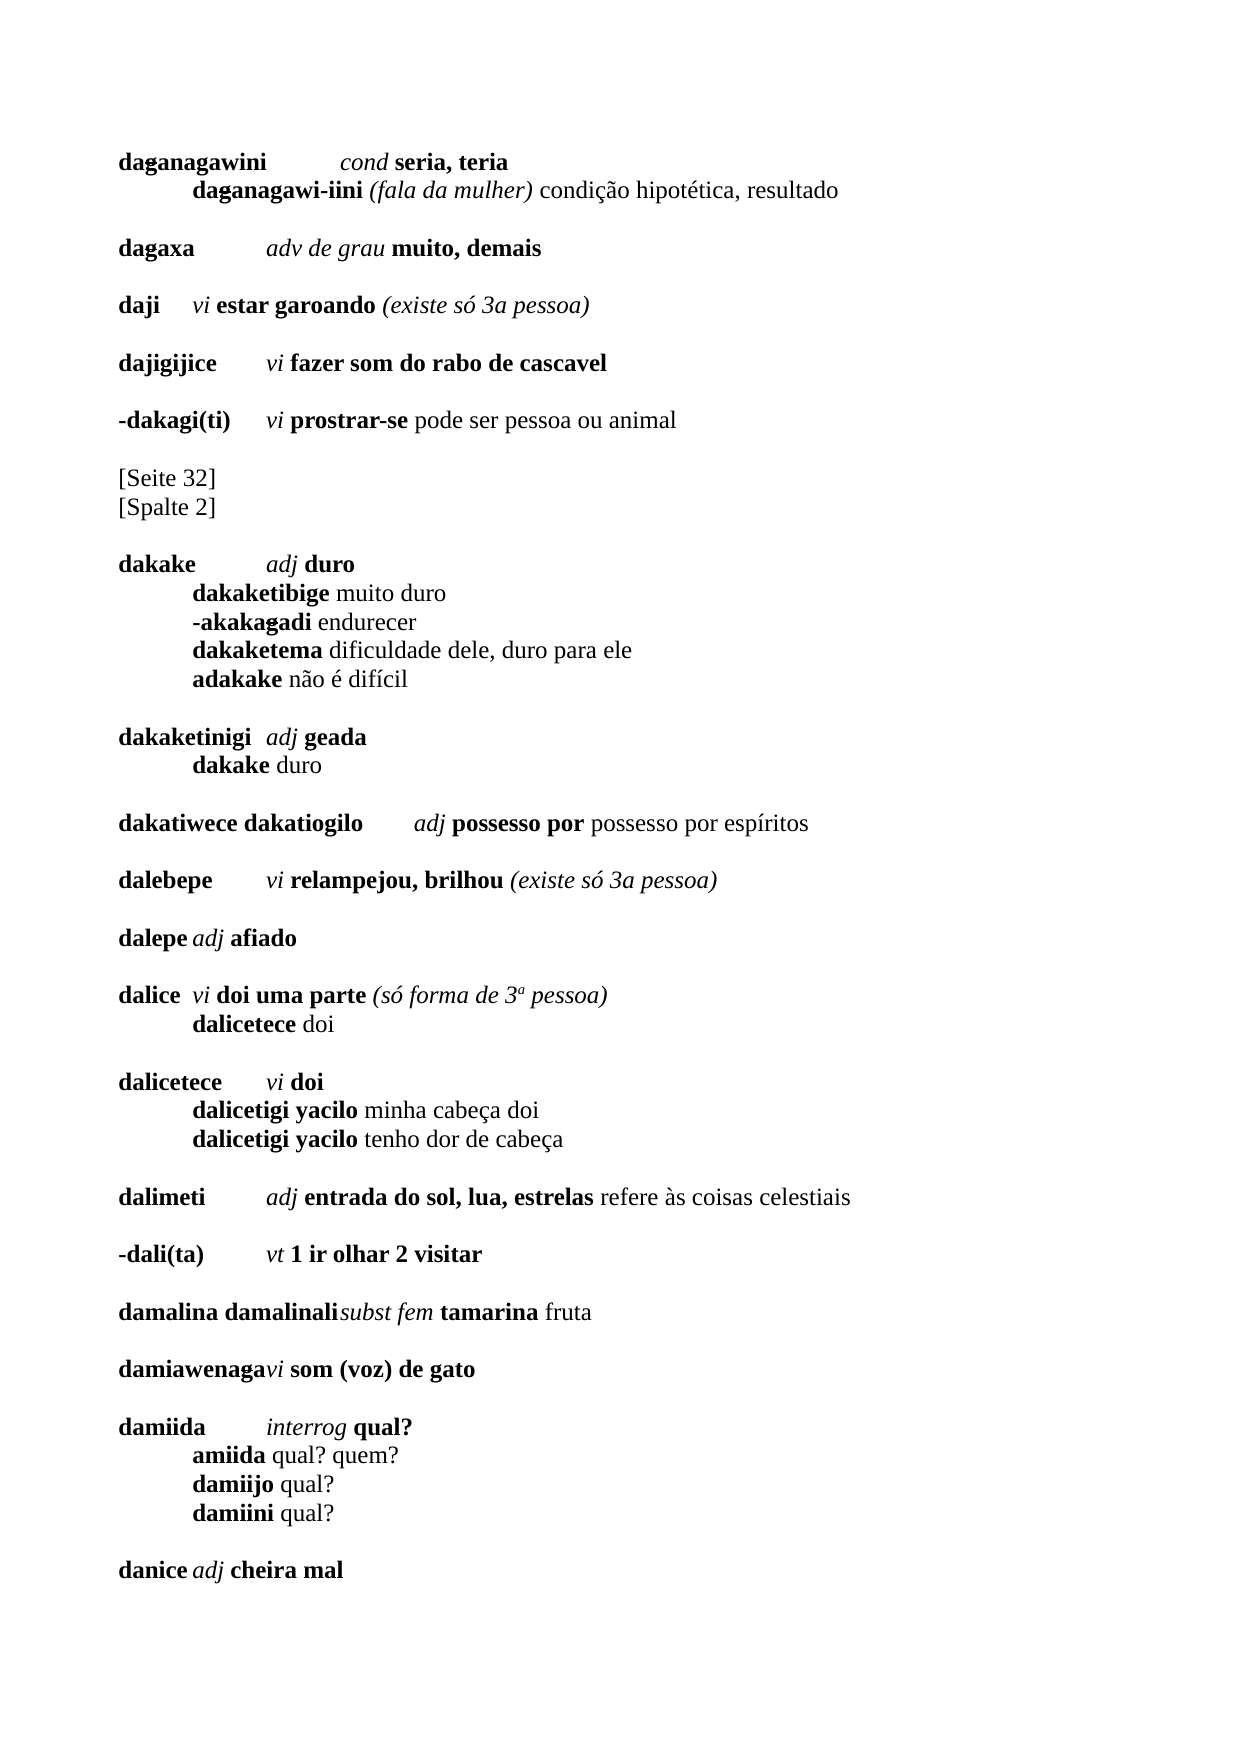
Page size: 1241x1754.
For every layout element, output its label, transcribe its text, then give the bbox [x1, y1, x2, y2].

text daji vi estar garoando (existe só 3a pessoa) [118, 291, 1122, 319]
text -dakagi(ti) vi prostrar-se pode ser pessoa ou animal [118, 406, 1122, 434]
text dalicetece vi doi [118, 1067, 1122, 1096]
text -dali(ta) vt 1 ir olhar 2 visitar [118, 1239, 1122, 1268]
text dagaxa adv de grau muito, demais [118, 233, 1122, 262]
text adakake não é difícil [118, 664, 1122, 693]
text dalebepe vi relampejou, brilhou (existe só 3a pessoa) [118, 866, 1122, 894]
text damiawenaga vi som (voz) de gato [118, 1354, 1122, 1383]
text amiida qual? quem? [118, 1441, 1122, 1469]
text dakaketibige muito duro [118, 578, 1122, 607]
text -akakagadi endurecer [118, 607, 1122, 636]
text daganagawi-iini (fala da mulher) condição hipotética, resultado [118, 176, 1122, 204]
text dalicetece doi [118, 1009, 1122, 1038]
text dalicetigi yacilo tenho dor de cabeça [118, 1124, 1122, 1153]
text daganagawini cond seria, teria [118, 147, 1122, 176]
text danice adj cheira mal [118, 1556, 1122, 1584]
text dakake adj duro [118, 549, 1122, 578]
text damiini qual? [118, 1498, 1122, 1527]
text [Seite 32] [118, 463, 1122, 492]
text dakaketema dificuldade dele, duro para ele [118, 636, 1122, 664]
text dakaketinigi adj geada [118, 722, 1122, 751]
text damiijo qual? [118, 1469, 1122, 1498]
text dalepe adj afiado [118, 923, 1122, 952]
text dalice vi doi uma parte (só forma de 3a pessoa) [118, 981, 1122, 1009]
text [Spalte 2] [118, 492, 1122, 521]
text dalicetigi yacilo minha cabeça doi [118, 1096, 1122, 1124]
text dajigijice vi fazer som do rabo de cascavel [118, 348, 1122, 377]
text dakatiwece dakatiogilo adj possesso por possesso por espíritos [118, 808, 1122, 837]
text damiida interrog qual? [118, 1412, 1122, 1441]
text dakake duro [118, 751, 1122, 779]
text dalimeti adj entrada do sol, lua, estrelas refere às coisas celestiais [118, 1182, 1122, 1211]
text damalina damalinali subst fem tamarina fruta [118, 1297, 1122, 1326]
